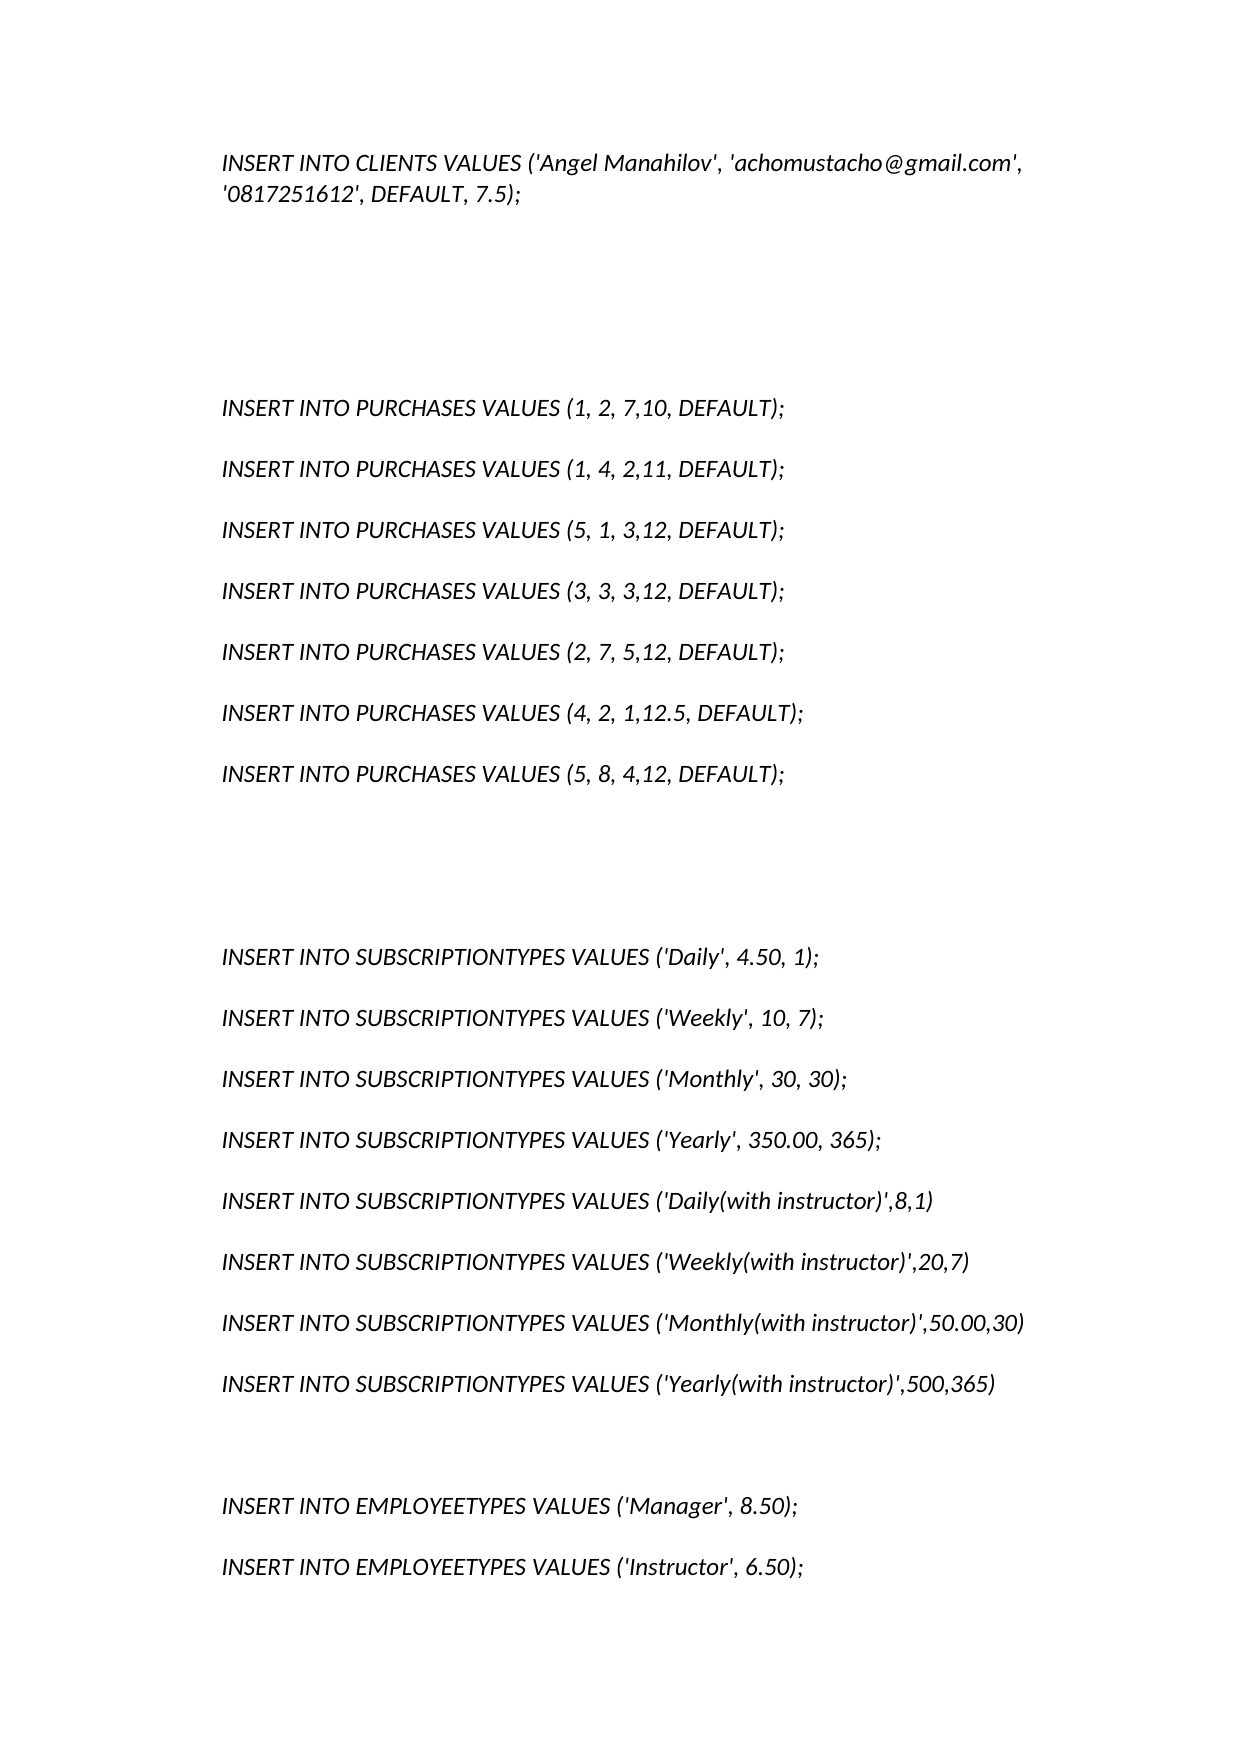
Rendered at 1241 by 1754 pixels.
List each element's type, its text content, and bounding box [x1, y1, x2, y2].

list INSERT INTO CLIENTS VALUES ('Angel Manahilov', 'achomustacho@gmail.com', '0817251612', DEFAULT, 7.5); [221, 148, 1093, 209]
list INSERT INTO EMPLOYEETYPES VALUES ('Manager', 8.50); [221, 1491, 1093, 1521]
list INSERT INTO PURCHASES VALUES (5, 1, 3,12, DEFAULT); [221, 514, 1093, 544]
list INSERT INTO PURCHASES VALUES (2, 7, 5,12, DEFAULT); [221, 636, 1093, 666]
list INSERT INTO PURCHASES VALUES (5, 8, 4,12, DEFAULT); [221, 758, 1093, 788]
list INSERT INTO SUBSCRIPTIONTYPES VALUES ('Weekly', 10, 7); [221, 1002, 1093, 1033]
list INSERT INTO PURCHASES VALUES (1, 4, 2,11, DEFAULT); [221, 453, 1093, 483]
list INSERT INTO SUBSCRIPTIONTYPES VALUES ('Yearly', 350.00, 365); [221, 1124, 1093, 1155]
list INSERT INTO SUBSCRIPTIONTYPES VALUES ('Weekly(with instructor)',20,7) [221, 1246, 1093, 1277]
list INSERT INTO PURCHASES VALUES (4, 2, 1,12.5, DEFAULT); [221, 697, 1093, 727]
list INSERT INTO SUBSCRIPTIONTYPES VALUES ('Yearly(with instructor)',500,365) [221, 1368, 1093, 1399]
list INSERT INTO PURCHASES VALUES (3, 3, 3,12, DEFAULT); [221, 575, 1093, 605]
list INSERT INTO SUBSCRIPTIONTYPES VALUES ('Monthly(with instructor)',50.00,30) [221, 1307, 1093, 1338]
list INSERT INTO SUBSCRIPTIONTYPES VALUES ('Daily', 4.50, 1); [221, 941, 1093, 972]
list INSERT INTO SUBSCRIPTIONTYPES VALUES ('Monthly', 30, 30); [221, 1063, 1093, 1094]
list INSERT INTO SUBSCRIPTIONTYPES VALUES ('Daily(with instructor)',8,1) [221, 1185, 1093, 1216]
list INSERT INTO EMPLOYEETYPES VALUES ('Instructor', 6.50); [221, 1552, 1093, 1582]
list INSERT INTO PURCHASES VALUES (1, 2, 7,10, DEFAULT); [221, 392, 1093, 422]
